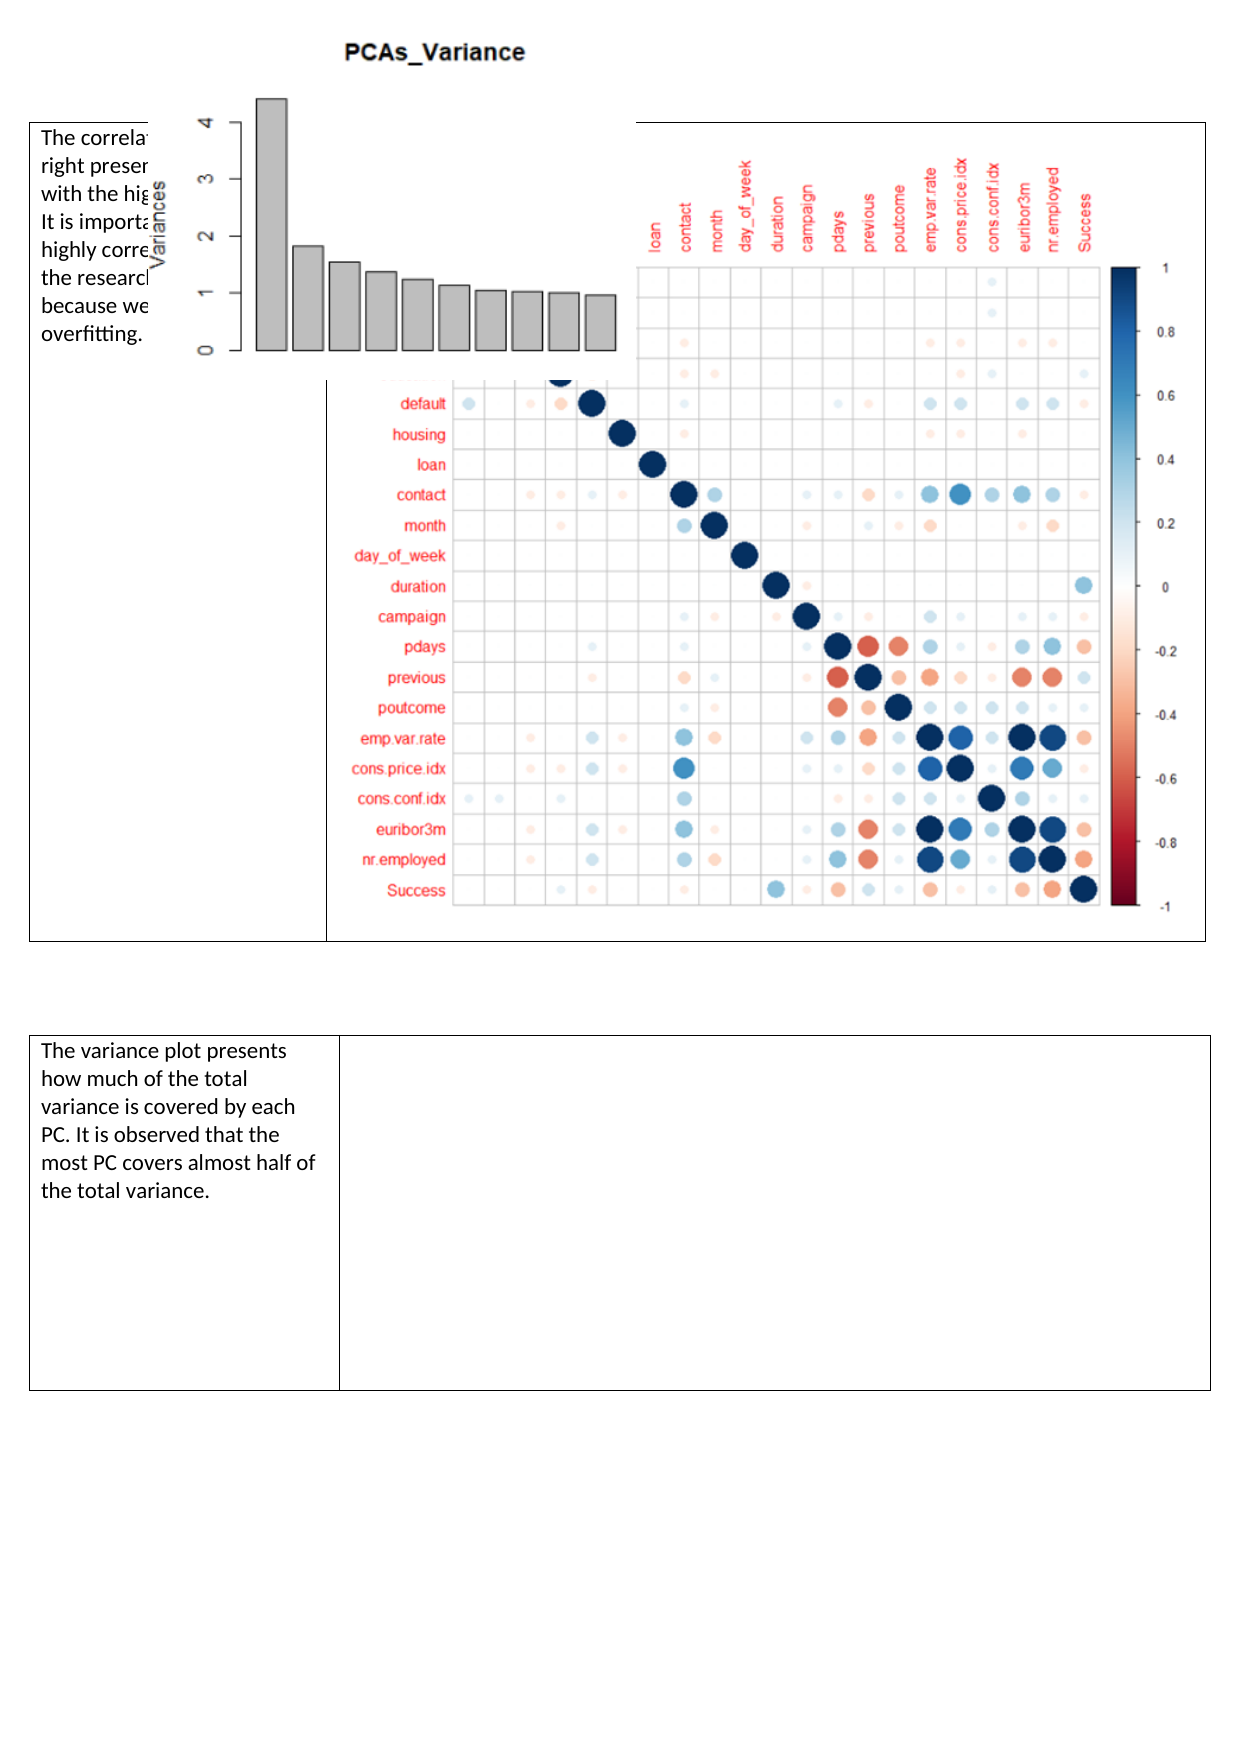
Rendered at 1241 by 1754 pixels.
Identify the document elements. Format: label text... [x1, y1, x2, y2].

table_header [340, 1036, 1210, 1390]
table_header [327, 123, 1205, 941]
table_header The correlation matrix on the right presents the variables with the highest correlation. It is important not to include highly correlated variables to the research question because we will cause overfitting. [30, 123, 326, 941]
table_header The variance plot presents how much of the total variance is covered by each PC. It is observed that the most PC covers almost half of the total variance. [30, 1036, 339, 1390]
